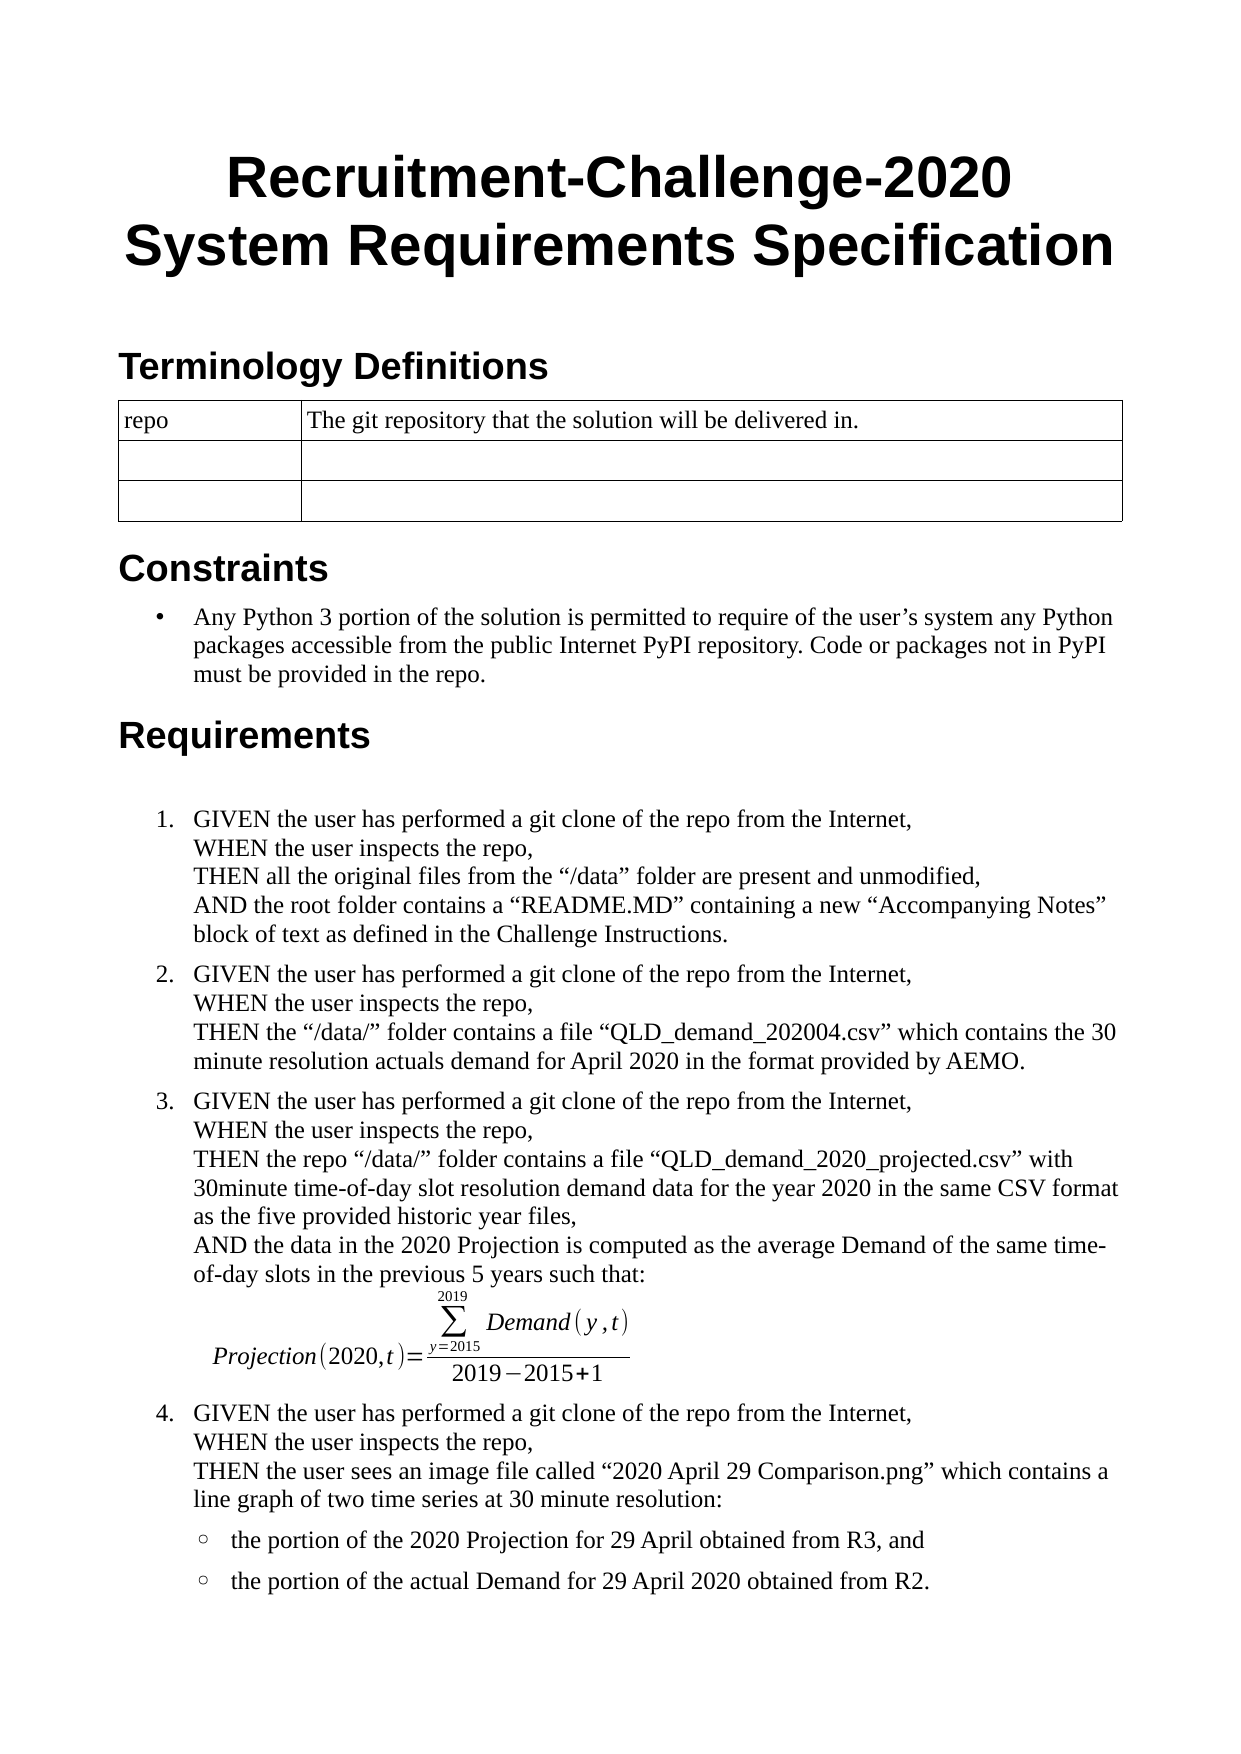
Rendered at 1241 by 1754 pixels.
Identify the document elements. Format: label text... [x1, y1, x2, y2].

list GIVEN the user has performed a git clone of the repo from the Internet, WHEN the user inspects the repo, THEN all the original files from the “/data” folder are present and unmodified, AND the root folder contains a “README.MD” containing a new “Accompanying Notes” block of text as defined in the Challenge Instructions. [156, 804, 1122, 948]
title Recruitment-Challenge-2020 System Requirements Specification [118, 143, 1122, 277]
table_cell [119, 481, 301, 521]
subtitle Terminology Definitions [118, 343, 1122, 387]
list the portion of the 2020 Projection for 29 April obtained from R3, and [193, 1525, 1122, 1554]
subtitle Constraints [118, 546, 1122, 589]
table_cell [119, 441, 301, 480]
list GIVEN the user has performed a git clone of the repo from the Internet, WHEN the user inspects the repo, THEN the user sees an image file called “2020 April 29 Comparison.png” which contains a line graph of two time series at 30 minute resolution: [156, 1398, 1122, 1513]
list Any Python 3 portion of the solution is permitted to require of the user’s system any Python packages accessible from the public Internet PyPI repository. Code or packages not in PyPI must be provided in the repo. [156, 602, 1122, 688]
table_header The git repository that the solution will be delivered in. [302, 401, 1122, 440]
table_header repo [119, 401, 301, 440]
table_cell [302, 441, 1122, 480]
table_cell [302, 481, 1122, 521]
list GIVEN the user has performed a git clone of the repo from the Internet, WHEN the user inspects the repo, THEN the “/data/” folder contains a file “QLD_demand_202004.csv” which contains the 30 minute resolution actuals demand for April 2020 in the format provided by AEMO. [156, 959, 1122, 1074]
list the portion of the actual Demand for 29 April 2020 obtained from R2. [193, 1566, 1122, 1594]
list GIVEN the user has performed a git clone of the repo from the Internet, WHEN the user inspects the repo, THEN the repo “/data/” folder contains a file “QLD_demand_2020_projected.csv” with 30minute time-of-day slot resolution demand data for the year 2020 in the same CSV format as the five provided historic year files, AND the data in the 2020 Projection is computed as the average Demand of the same time-of-day slots in the previous 5 years such that: [156, 1086, 1122, 1386]
subtitle Requirements [118, 713, 1122, 757]
